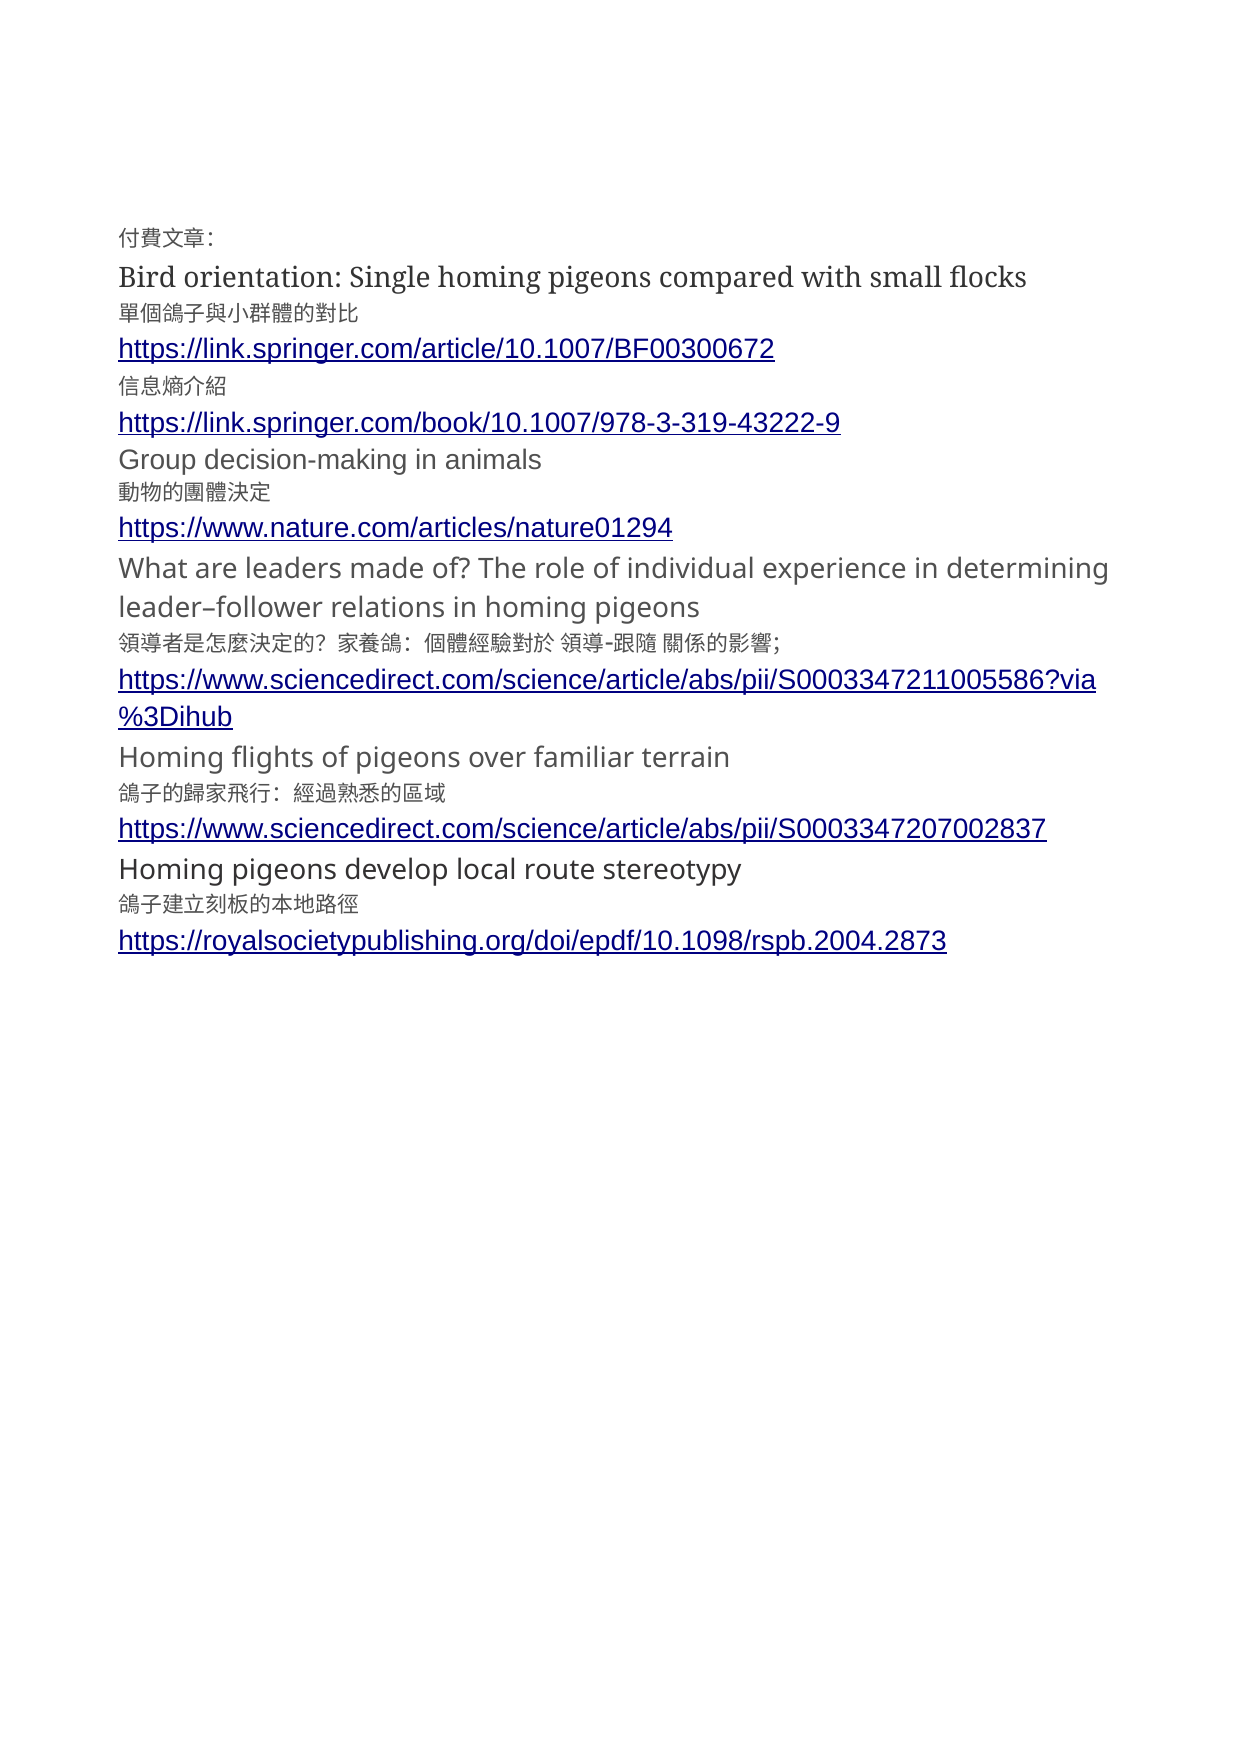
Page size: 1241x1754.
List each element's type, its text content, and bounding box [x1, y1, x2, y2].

text https://link.springer.com/book/10.1007/978-3-319-43222-9 [118, 406, 1122, 438]
text https://www.sciencedirect.com/science/article/abs/pii/S0003347207002837 [118, 812, 1122, 844]
text https://www.nature.com/articles/nature01294 [118, 511, 1122, 544]
subtitle Group decision-making in animals [118, 443, 1122, 475]
text 動物的團體決定 [118, 475, 1122, 507]
subtitle Homing flights of pigeons over familiar terrain [118, 737, 1122, 776]
subtitle Homing pigeons develop local route stereotypy [118, 849, 1122, 887]
text https://royalsocietypublishing.org/doi/epdf/10.1098/rspb.2004.2873 [118, 924, 1122, 956]
subtitle Bird orientation: Single homing pigeons compared with small flocks [118, 257, 1122, 296]
text https://www.sciencedirect.com/science/article/abs/pii/S0003347211005586?via%3Dihub [118, 663, 1122, 732]
text 領導者是怎麼決定的？家養鴿：個體經驗對於 領導-跟隨 關係的影響； [118, 625, 1122, 658]
text 單個鴿子與小群體的對比 [118, 296, 1122, 327]
text 鴿子的歸家飛行：經過熟悉的區域 [118, 776, 1122, 807]
text 信息熵介紹 [118, 369, 1122, 401]
subtitle What are leaders made of? The role of individual experience in determining leader–follower relations in homing pigeons [118, 549, 1122, 625]
text 付費文章： [118, 221, 1122, 253]
text https://link.springer.com/article/10.1007/BF00300672 [118, 332, 1122, 364]
text 鴿子建立刻板的本地路徑 [118, 887, 1122, 919]
